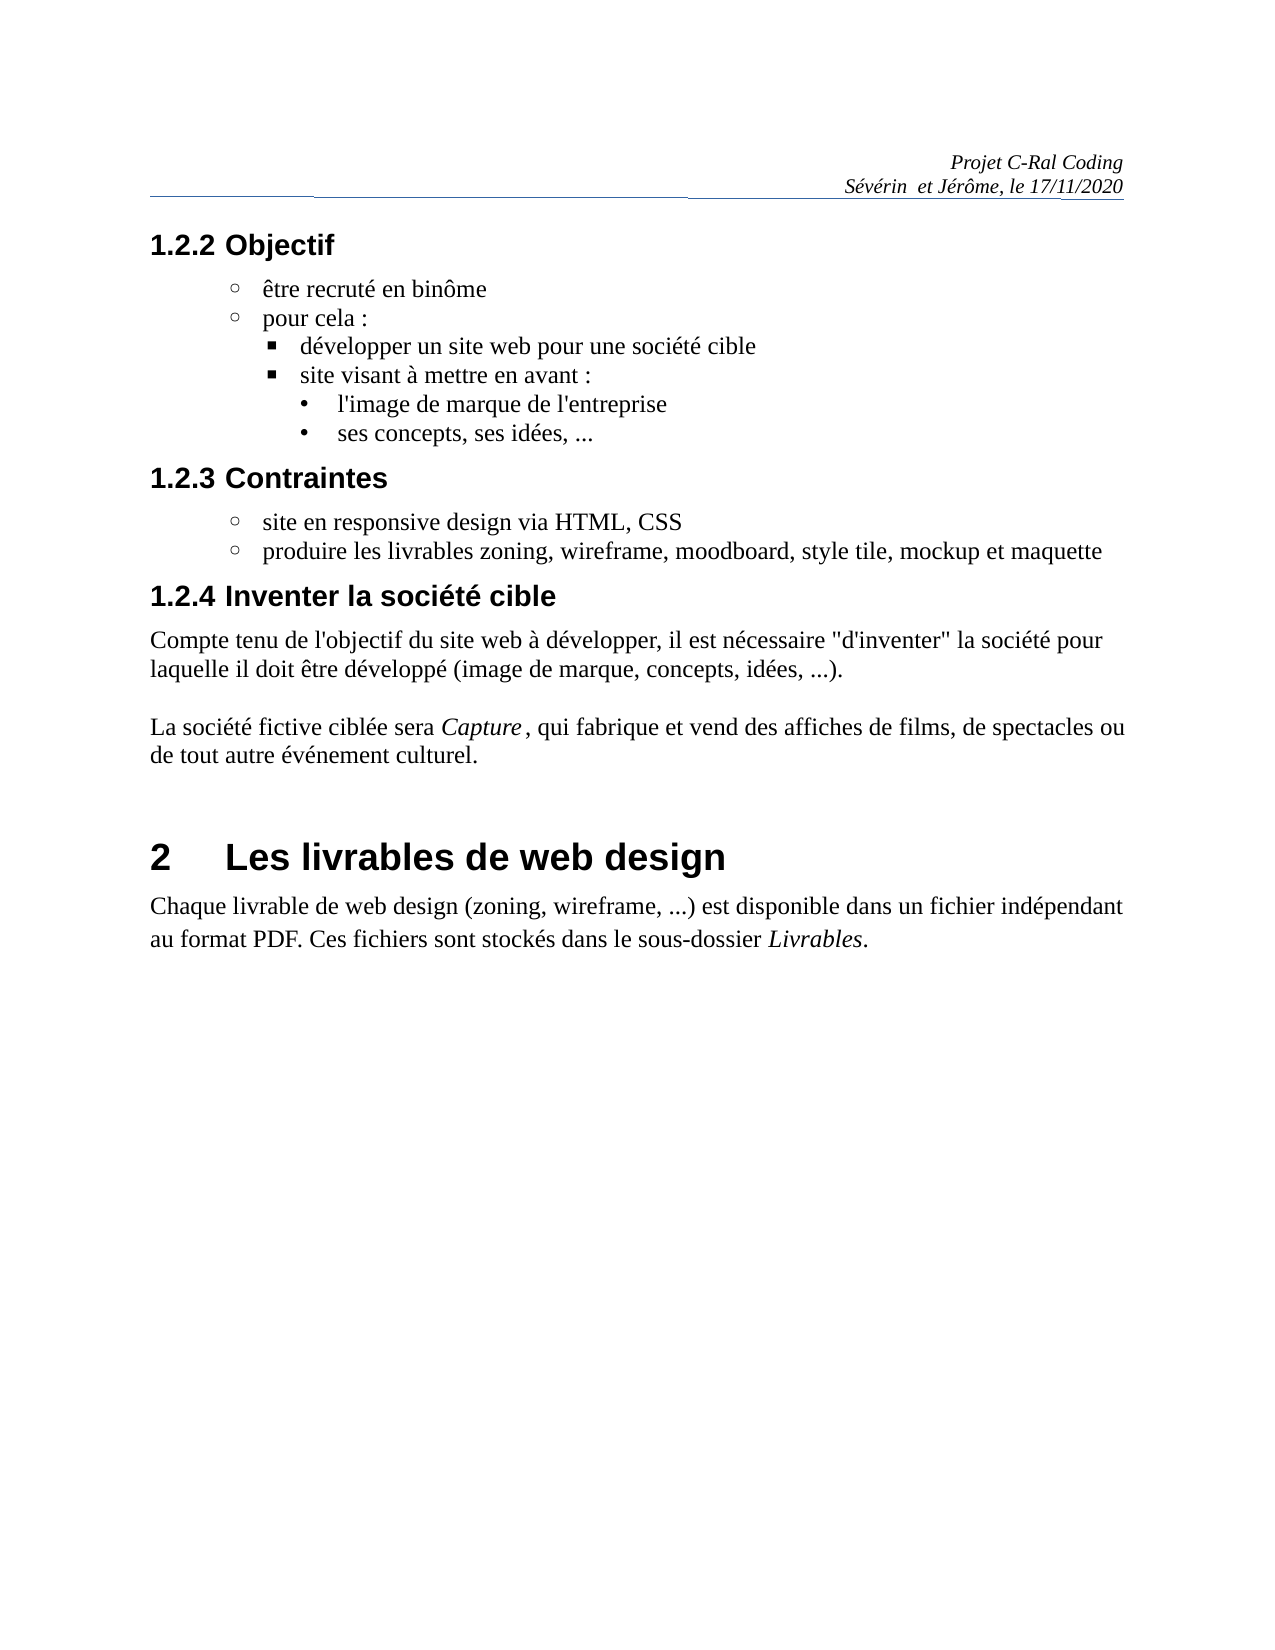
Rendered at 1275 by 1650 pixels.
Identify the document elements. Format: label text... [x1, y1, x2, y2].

text Compte tenu de l'objectif du site web à développer, il est nécessaire "d'inventer" la société pour laquelle il doit être développé (image de marque, concepts, idées, ...). [150, 626, 1125, 683]
text La société fictive ciblée sera Capture , qui fabrique et vend des affiches de films, de spectacles ou de tout autre événement culturel. [150, 712, 1125, 769]
list site visant à mettre en avant : [262, 360, 1125, 389]
list pour cela : [225, 303, 1125, 331]
subtitle Objectif [150, 228, 1125, 261]
list site en responsive design via HTML, CSS [225, 507, 1125, 536]
list être recruté en binôme [225, 274, 1125, 303]
text Chaque livrable de web design (zoning, wireframe, ...) est disponible dans un fichier indépendant au format PDF. Ces fichiers sont stockés dans le sous-dossier Livrables. [150, 891, 1125, 953]
subtitle Inventer la société cible [150, 579, 1125, 613]
list l'image de marque de l'entreprise [300, 389, 1125, 418]
list produire les livrables zoning, wireframe, moodboard, style tile, mockup et maquette [225, 536, 1125, 565]
list développer un site web pour une société cible [262, 331, 1125, 360]
subtitle Les livrables de web design [150, 835, 1125, 878]
list ses concepts, ses idées, ... [300, 418, 1125, 446]
subtitle Contraintes [150, 461, 1125, 495]
